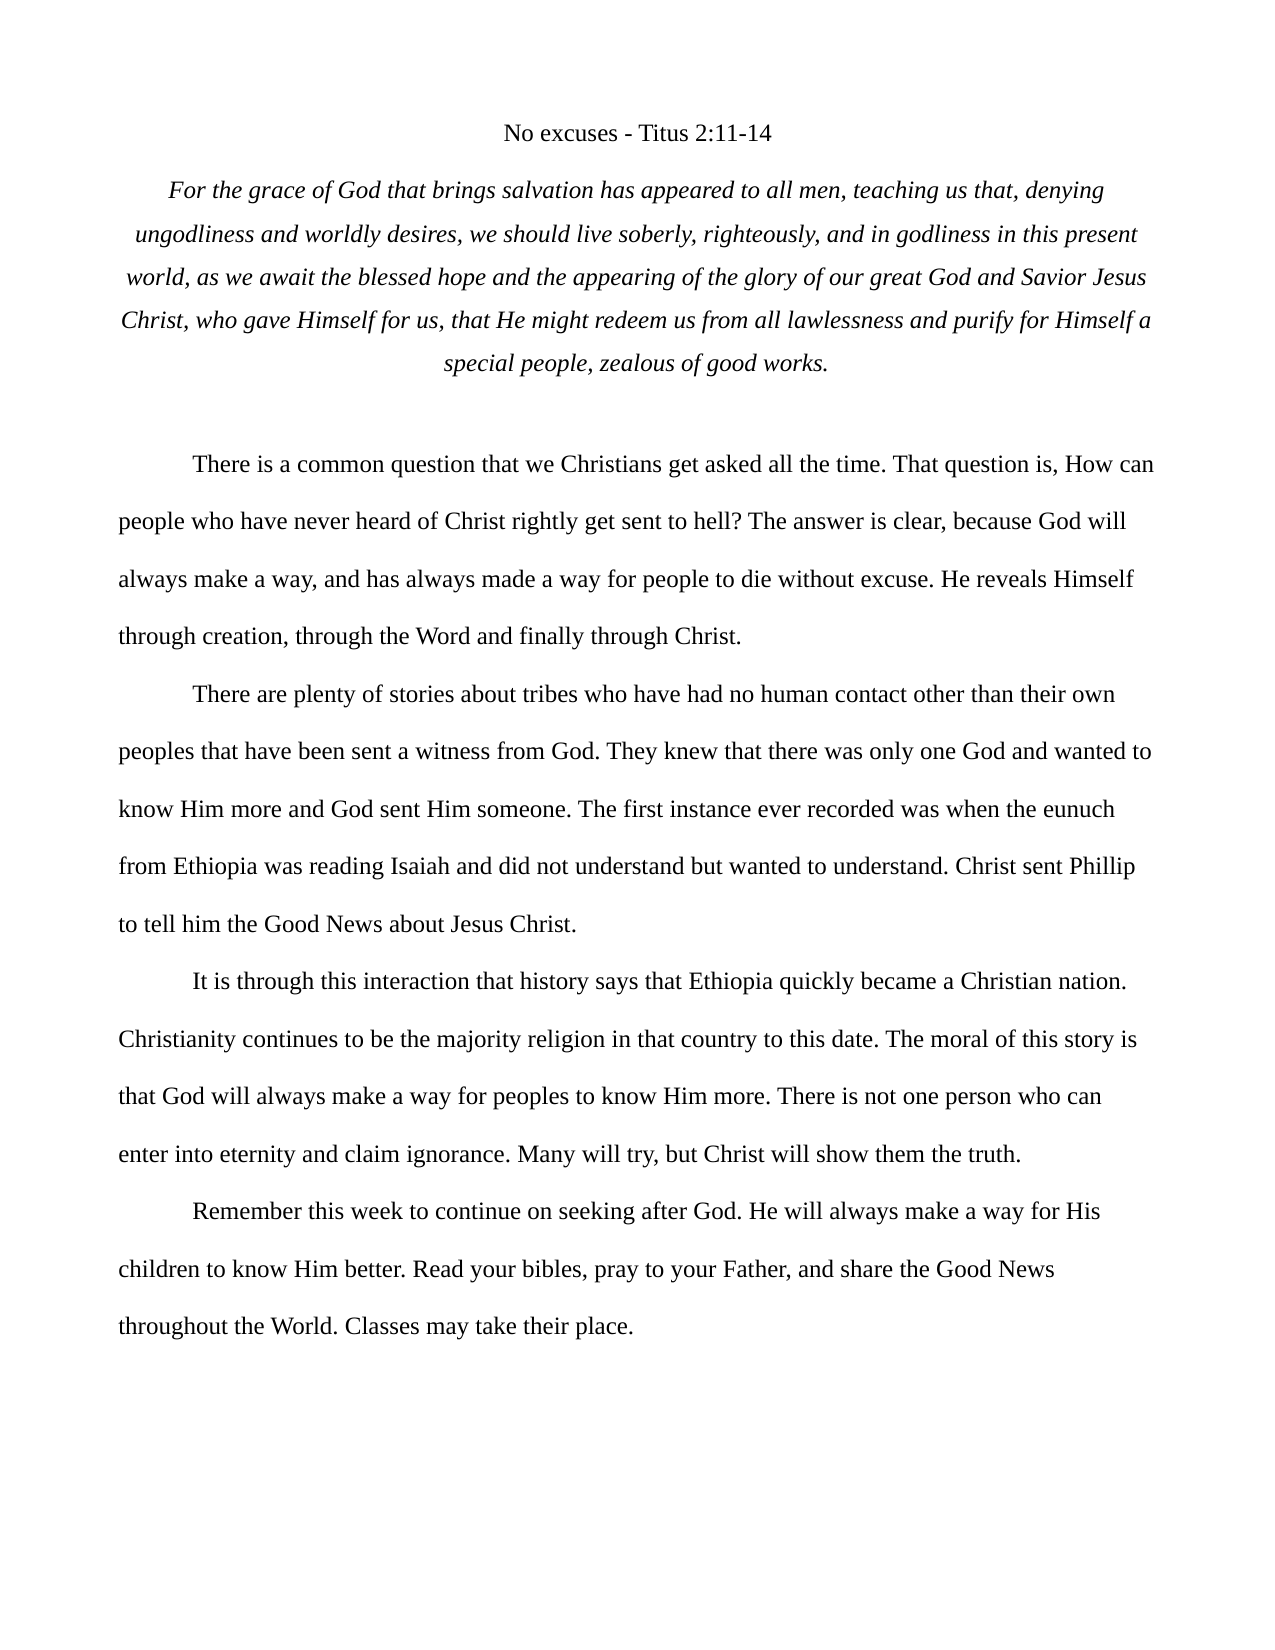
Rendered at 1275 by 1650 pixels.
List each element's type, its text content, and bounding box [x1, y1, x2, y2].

text No excuses - Titus 2:11-14 [118, 118, 1157, 147]
text Remember this week to continue on seeking after God. He will always make a way for His children to know Him better. Read your bibles, pray to your Father, and share the Good News throughout the World. Classes may take their place. [118, 1196, 1157, 1340]
text There is a common question that we Christians get asked all the time. That question is, How can people who have never heard of Christ rightly get sent to hell? The answer is clear, because God will always make a way, and has always made a way for people to die without excuse. He reveals Himself through creation, through the Word and finally through Christ. [118, 449, 1157, 650]
text There are plenty of stories about tribes who have had no human contact other than their own peoples that have been sent a witness from God. They knew that there was only one God and wanted to know Him more and God sent Him someone. The first instance ever recorded was when the eunuch from Ethiopia was reading Isaiah and did not understand but wanted to understand. Christ sent Phillip to tell him the Good News about Jesus Christ. [118, 679, 1157, 937]
text It is through this interaction that history says that Ethiopia quickly became a Christian nation. Christianity continues to be the majority religion in that country to this date. The moral of this story is that God will always make a way for peoples to know Him more. There is not one person who can enter into eternity and claim ignorance. Many will try, but Christ will show them the truth. [118, 966, 1157, 1167]
text For the grace of God that brings salvation has appeared to all men, teaching us that, denying ungodliness and worldly desires, we should live soberly, righteously, and in godliness in this present world, as we await the blessed hope and the appearing of the glory of our great God and Savior Jesus Christ, who gave Himself for us, that He might redeem us from all lawlessness and purify for Himself a special people, zealous of good works. [118, 176, 1157, 377]
